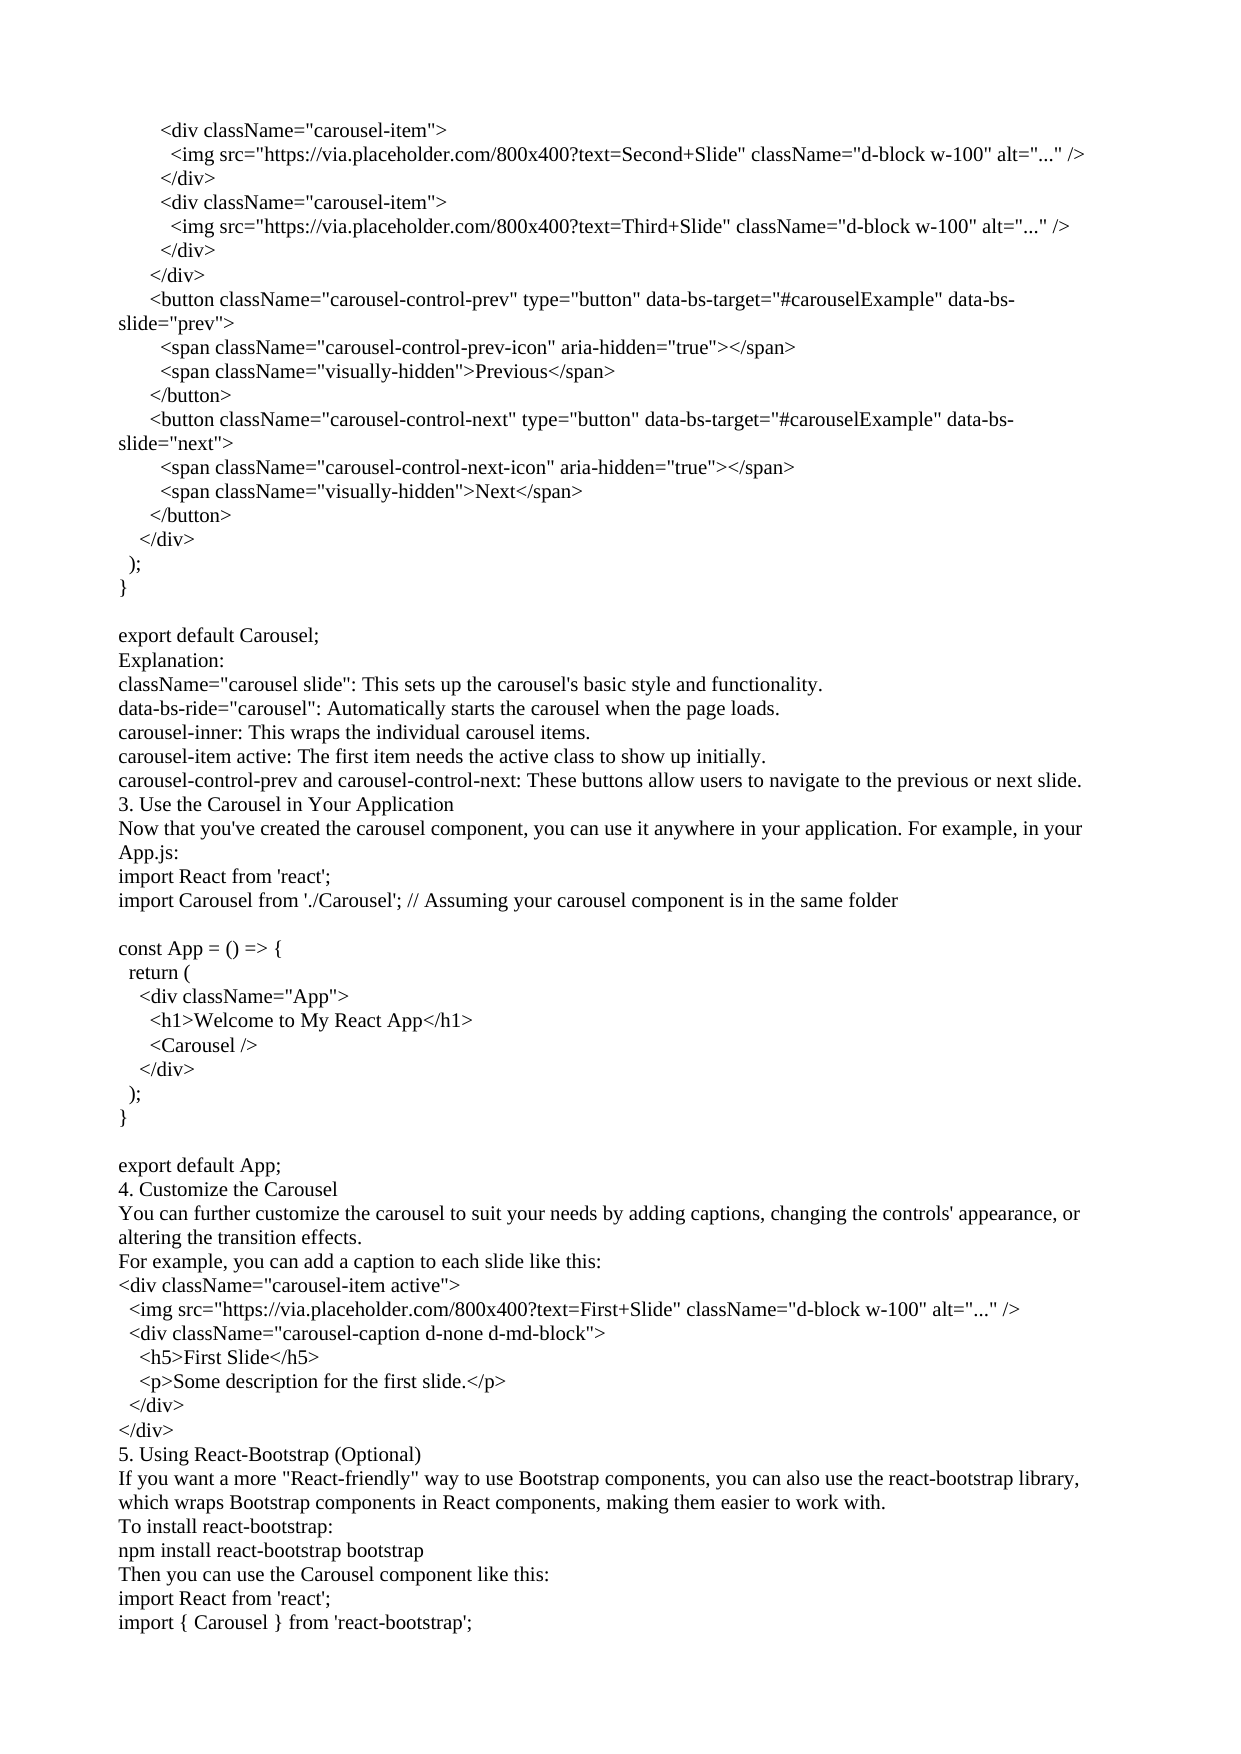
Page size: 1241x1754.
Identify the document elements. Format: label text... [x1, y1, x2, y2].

text <img src="https://via.placeholder.com/800x400?text=Second+Slide" className="d-block w-100" alt="..." /> [118, 142, 1122, 166]
text <img src="https://via.placeholder.com/800x400?text=Third+Slide" className="d-block w-100" alt="..." /> [118, 214, 1122, 238]
text ); [118, 551, 1122, 575]
text <div className="carousel-item active"> [118, 1273, 1122, 1297]
text For example, you can add a caption to each slide like this: [118, 1249, 1122, 1273]
text If you want a more "React-friendly" way to use Bootstrap components, you can also use the react-bootstrap library, which wraps Bootstrap components in React components, making them easier to work with. [118, 1466, 1122, 1514]
text <div className="carousel-item"> [118, 190, 1122, 214]
text <span className="carousel-control-prev-icon" aria-hidden="true"></span> [118, 335, 1122, 359]
text import React from 'react'; [118, 1586, 1122, 1610]
text Now that you've created the carousel component, you can use it anywhere in your application. For example, in your App.js: [118, 816, 1122, 864]
text </div> [118, 1057, 1122, 1081]
text const App = () => { [118, 936, 1122, 960]
text 4. Customize the Carousel [118, 1177, 1122, 1201]
text export default App; [118, 1153, 1122, 1177]
text <Carousel /> [118, 1032, 1122, 1057]
text carousel-item active: The first item needs the active class to show up initially. [118, 744, 1122, 768]
text </div> [118, 166, 1122, 190]
text To install react-bootstrap: [118, 1514, 1122, 1538]
text } [118, 575, 1122, 599]
text <h5>First Slide</h5> [118, 1345, 1122, 1369]
text </div> [118, 238, 1122, 262]
text npm install react-bootstrap bootstrap [118, 1538, 1122, 1562]
text <div className="App"> [118, 984, 1122, 1008]
text <span className="visually-hidden">Previous</span> [118, 359, 1122, 383]
text carousel-inner: This wraps the individual carousel items. [118, 720, 1122, 744]
text export default Carousel; [118, 623, 1122, 647]
text } [118, 1105, 1122, 1129]
text <span className="carousel-control-next-icon" aria-hidden="true"></span> [118, 455, 1122, 479]
text <p>Some description for the first slide.</p> [118, 1369, 1122, 1393]
text <div className="carousel-caption d-none d-md-block"> [118, 1321, 1122, 1345]
text carousel-control-prev and carousel-control-next: These buttons allow users to navigate to the previous or next slide. [118, 768, 1122, 792]
text <h1>Welcome to My React App</h1> [118, 1008, 1122, 1032]
text <button className="carousel-control-next" type="button" data-bs-target="#carouselExample" data-bs-slide="next"> [118, 407, 1122, 455]
text Explanation: [118, 647, 1122, 672]
text className="carousel slide": This sets up the carousel's basic style and functionality. [118, 672, 1122, 696]
text import { Carousel } from 'react-bootstrap'; [118, 1610, 1122, 1634]
text 3. Use the Carousel in Your Application [118, 792, 1122, 816]
text import Carousel from './Carousel'; // Assuming your carousel component is in the same folder [118, 888, 1122, 912]
text import React from 'react'; [118, 864, 1122, 888]
text You can further customize the carousel to suit your needs by adding captions, changing the controls' appearance, or altering the transition effects. [118, 1201, 1122, 1249]
text </div> [118, 1393, 1122, 1417]
text </button> [118, 383, 1122, 407]
text ); [118, 1081, 1122, 1105]
text </button> [118, 503, 1122, 527]
text <div className="carousel-item"> [118, 118, 1122, 142]
text 5. Using React-Bootstrap (Optional) [118, 1442, 1122, 1466]
text </div> [118, 1417, 1122, 1442]
text <button className="carousel-control-prev" type="button" data-bs-target="#carouselExample" data-bs-slide="prev"> [118, 287, 1122, 335]
text <img src="https://via.placeholder.com/800x400?text=First+Slide" className="d-block w-100" alt="..." /> [118, 1297, 1122, 1321]
text </div> [118, 262, 1122, 287]
text Then you can use the Carousel component like this: [118, 1562, 1122, 1586]
text </div> [118, 527, 1122, 551]
text <span className="visually-hidden">Next</span> [118, 479, 1122, 503]
text return ( [118, 960, 1122, 984]
text data-bs-ride="carousel": Automatically starts the carousel when the page loads. [118, 696, 1122, 720]
